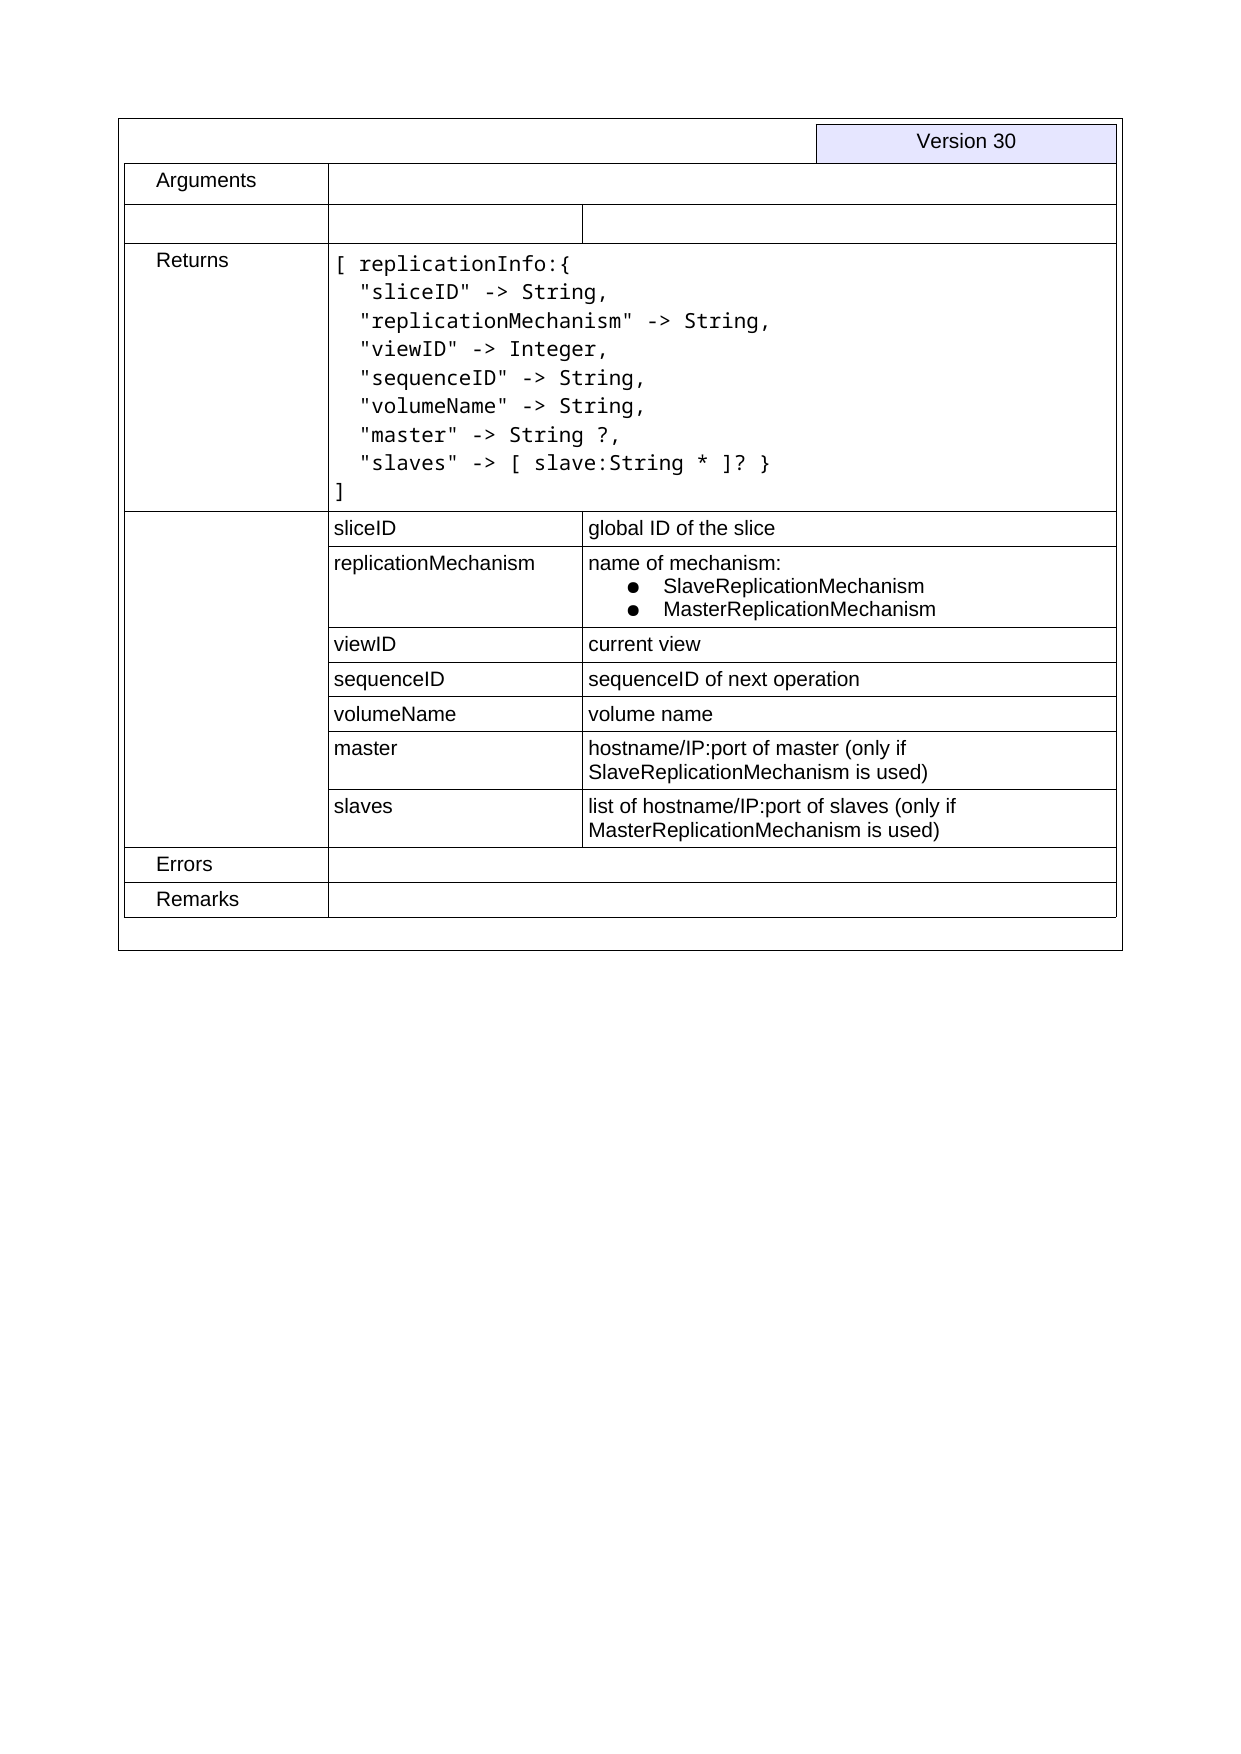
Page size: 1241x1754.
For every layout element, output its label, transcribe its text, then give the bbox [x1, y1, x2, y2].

table_cell viewID [329, 628, 582, 662]
table_cell Returns [125, 244, 328, 511]
table_cell list of hostname/IP:port of slaves (only if MasterReplicationMechanism is used) [583, 790, 1116, 847]
table_cell sequenceID of next operation [583, 663, 1116, 696]
table_cell Arguments [125, 164, 328, 204]
table_cell hostname/IP:port of master (only if SlaveReplicationMechanism is used) [583, 732, 1116, 789]
table_cell [119, 119, 1122, 950]
table_cell volume name [583, 697, 1116, 731]
table_cell volumeName [329, 697, 582, 731]
table_header sliceID [329, 512, 582, 546]
table_cell Errors [125, 848, 328, 882]
table_cell current view [583, 628, 1116, 662]
table_cell [329, 883, 1116, 917]
table_cell sequenceID [329, 663, 582, 696]
table_cell Remarks [125, 883, 328, 917]
table_cell [125, 205, 328, 243]
table_cell [125, 512, 328, 847]
table_cell [583, 205, 1116, 243]
table_cell master [329, 732, 582, 789]
table_cell [ replicationInfo:{ "sliceID" -> String, "replicationMechanism" -> String, "viewID" -> Integer, "sequenceID" -> String, "volumeName" -> String, "master" -> String ?, "slaves" -> [ slave:String * ]? } ] [329, 244, 1116, 511]
table_cell name of mechanism: SlaveReplicationMechanism MasterReplicationMechanism [583, 547, 1116, 627]
table_cell [329, 848, 1116, 882]
table_header global ID of the slice [583, 512, 1116, 546]
table_cell [329, 205, 582, 243]
table_cell [329, 164, 1116, 204]
table_cell replicationMechanism [329, 547, 582, 627]
table_header Version 30 [817, 125, 1116, 163]
table_header [124, 124, 816, 163]
table_cell slaves [329, 790, 582, 847]
